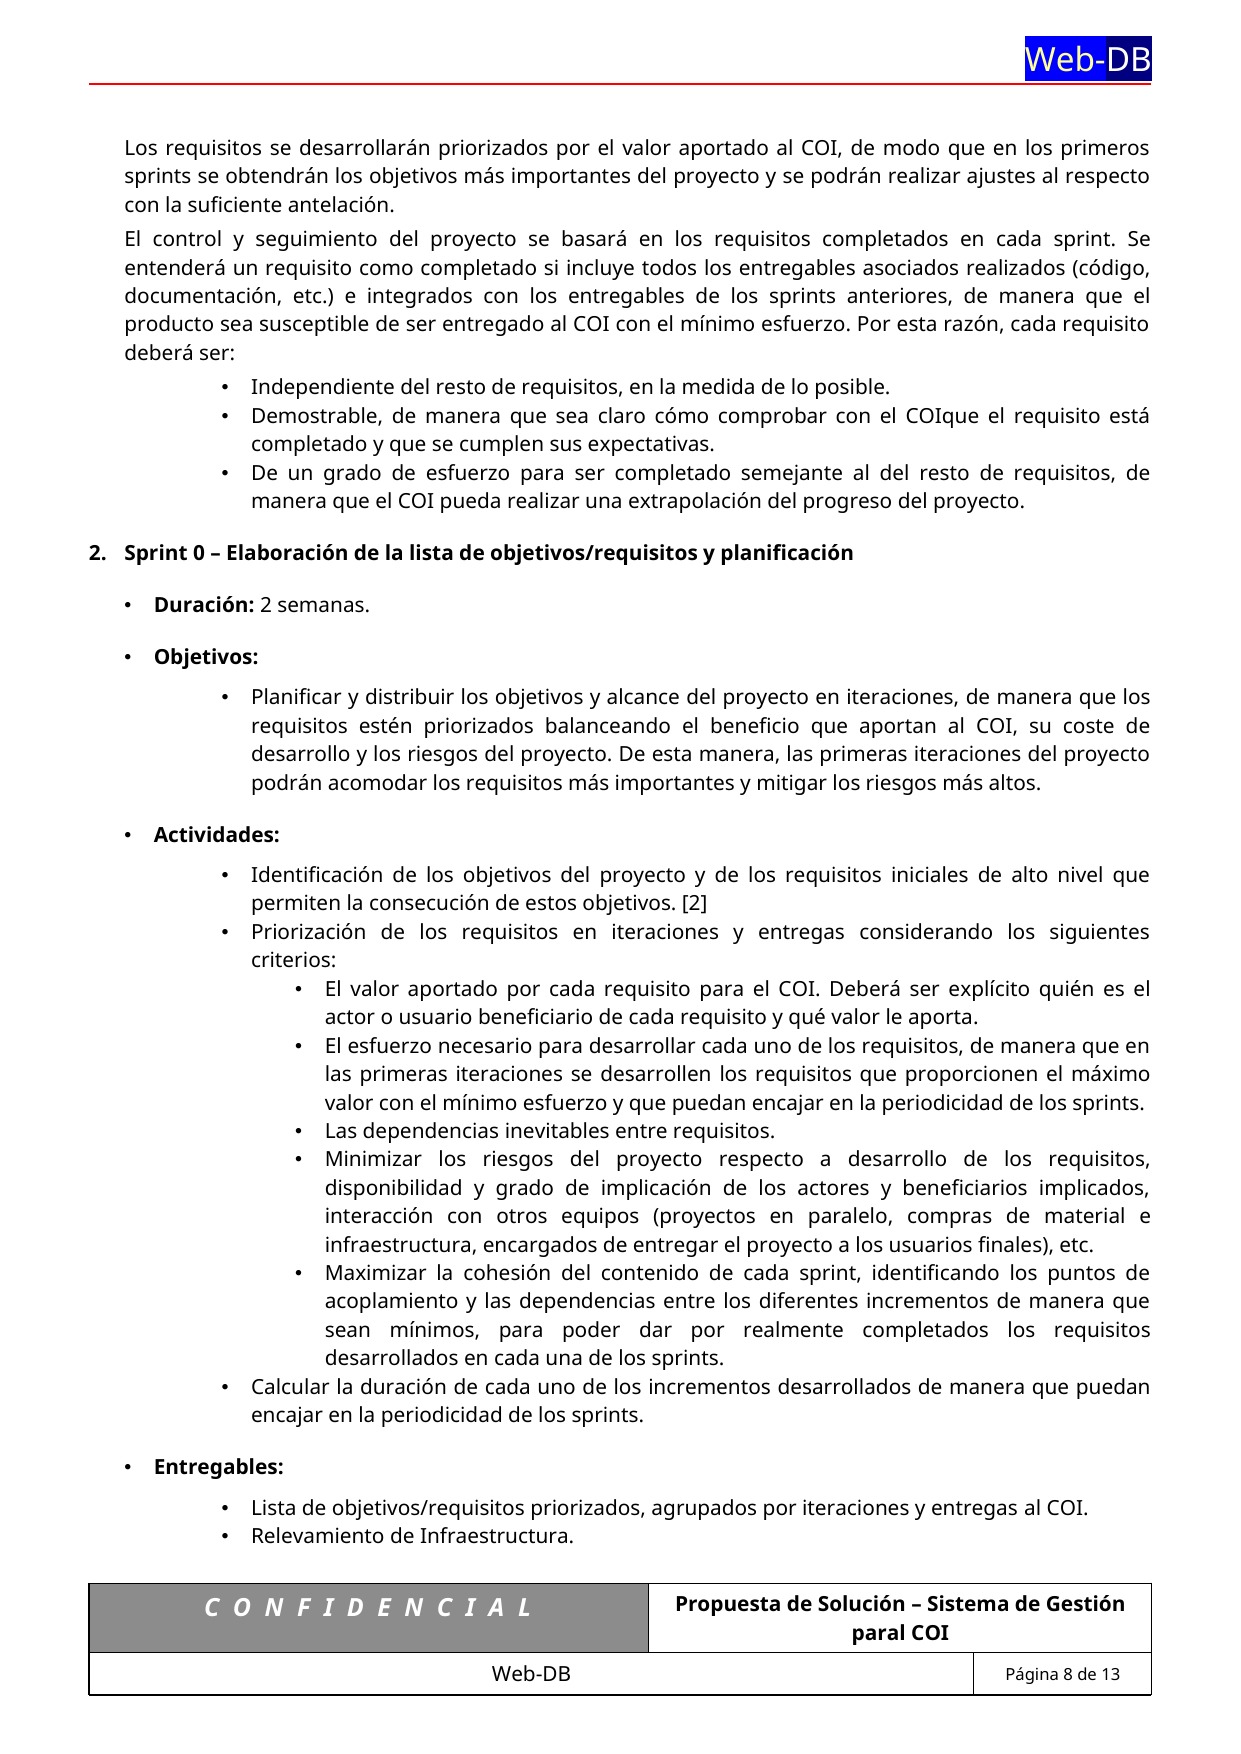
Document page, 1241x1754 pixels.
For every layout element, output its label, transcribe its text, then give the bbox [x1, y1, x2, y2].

list Las dependencias inevitables entre requisitos. [295, 1116, 1151, 1144]
list Entregables: [124, 1452, 1151, 1481]
list Demostrable, de manera que sea claro cómo comprobar con el COIque el requisito está completado y que se cumplen sus expectativas. [221, 401, 1151, 458]
list Actividades: [124, 820, 1151, 848]
list Duración: 2 semanas. [124, 590, 1151, 619]
list Calcular la duración de cada uno de los incrementos desarrollados de manera que puedan encajar en la periodicidad de los sprints. [221, 1372, 1151, 1429]
text El control y seguimiento del proyecto se basará en los requisitos completados en cada sprint. Se entenderá un requisito como completado si incluye todos los entregables asociados realizados (código, documentación, etc.) e integrados con los entregables de los sprints anteriores, de manera que el producto sea susceptible de ser entregado al COI con el mínimo esfuerzo. Por esta razón, cada requisito deberá ser: [124, 224, 1151, 366]
text Los requisitos se desarrollarán priorizados por el valor aportado al COI, de modo que en los primeros sprints se obtendrán los objetivos más importantes del proyecto y se podrán realizar ajustes al respecto con la suficiente antelación. [124, 133, 1151, 218]
list Objetivos: [124, 642, 1151, 671]
list El esfuerzo necesario para desarrollar cada uno de los requisitos, de manera que en las primeras iteraciones se desarrollen los requisitos que proporcionen el máximo valor con el mínimo esfuerzo y que puedan encajar en la periodicidad de los sprints. [295, 1031, 1151, 1116]
list Planificar y distribuir los objetivos y alcance del proyecto en iteraciones, de manera que los requisitos estén priorizados balanceando el beneficio que aportan al COI, su coste de desarrollo y los riesgos del proyecto. De esta manera, las primeras iteraciones del proyecto podrán acomodar los requisitos más importantes y mitigar los riesgos más altos. [221, 682, 1151, 796]
list De un grado de esfuerzo para ser completado semejante al del resto de requisitos, de manera que el COI pueda realizar una extrapolación del progreso del proyecto. [221, 458, 1151, 514]
list Sprint 0 – Elaboración de la lista de objetivos/requisitos y planificación [89, 538, 1151, 567]
list Maximizar la cohesión del contenido de cada sprint, identificando los puntos de acoplamiento y las dependencias entre los diferentes incrementos de manera que sean mínimos, para poder dar por realmente completados los requisitos desarrollados en cada una de los sprints. [295, 1258, 1151, 1372]
list Priorización de los requisitos en iteraciones y entregas considerando los siguientes criterios: [221, 917, 1151, 974]
list Lista de objetivos/requisitos priorizados, agrupados por iteraciones y entregas al COI. [221, 1493, 1151, 1521]
list Independiente del resto de requisitos, en la medida de lo posible. [221, 372, 1151, 401]
list El valor aportado por cada requisito para el COI. Deberá ser explícito quién es el actor o usuario beneficiario de cada requisito y qué valor le aporta. [295, 974, 1151, 1031]
list Relevamiento de Infraestructura. [221, 1521, 1151, 1549]
list Identificación de los objetivos del proyecto y de los requisitos iniciales de alto nivel que permiten la consecución de estos objetivos. [2] [221, 860, 1151, 917]
list Minimizar los riesgos del proyecto respecto a desarrollo de los requisitos, disponibilidad y grado de implicación de los actores y beneficiarios implicados, interacción con otros equipos (proyectos en paralelo, compras de material e infraestructura, encargados de entregar el proyecto a los usuarios finales), etc. [295, 1144, 1151, 1258]
